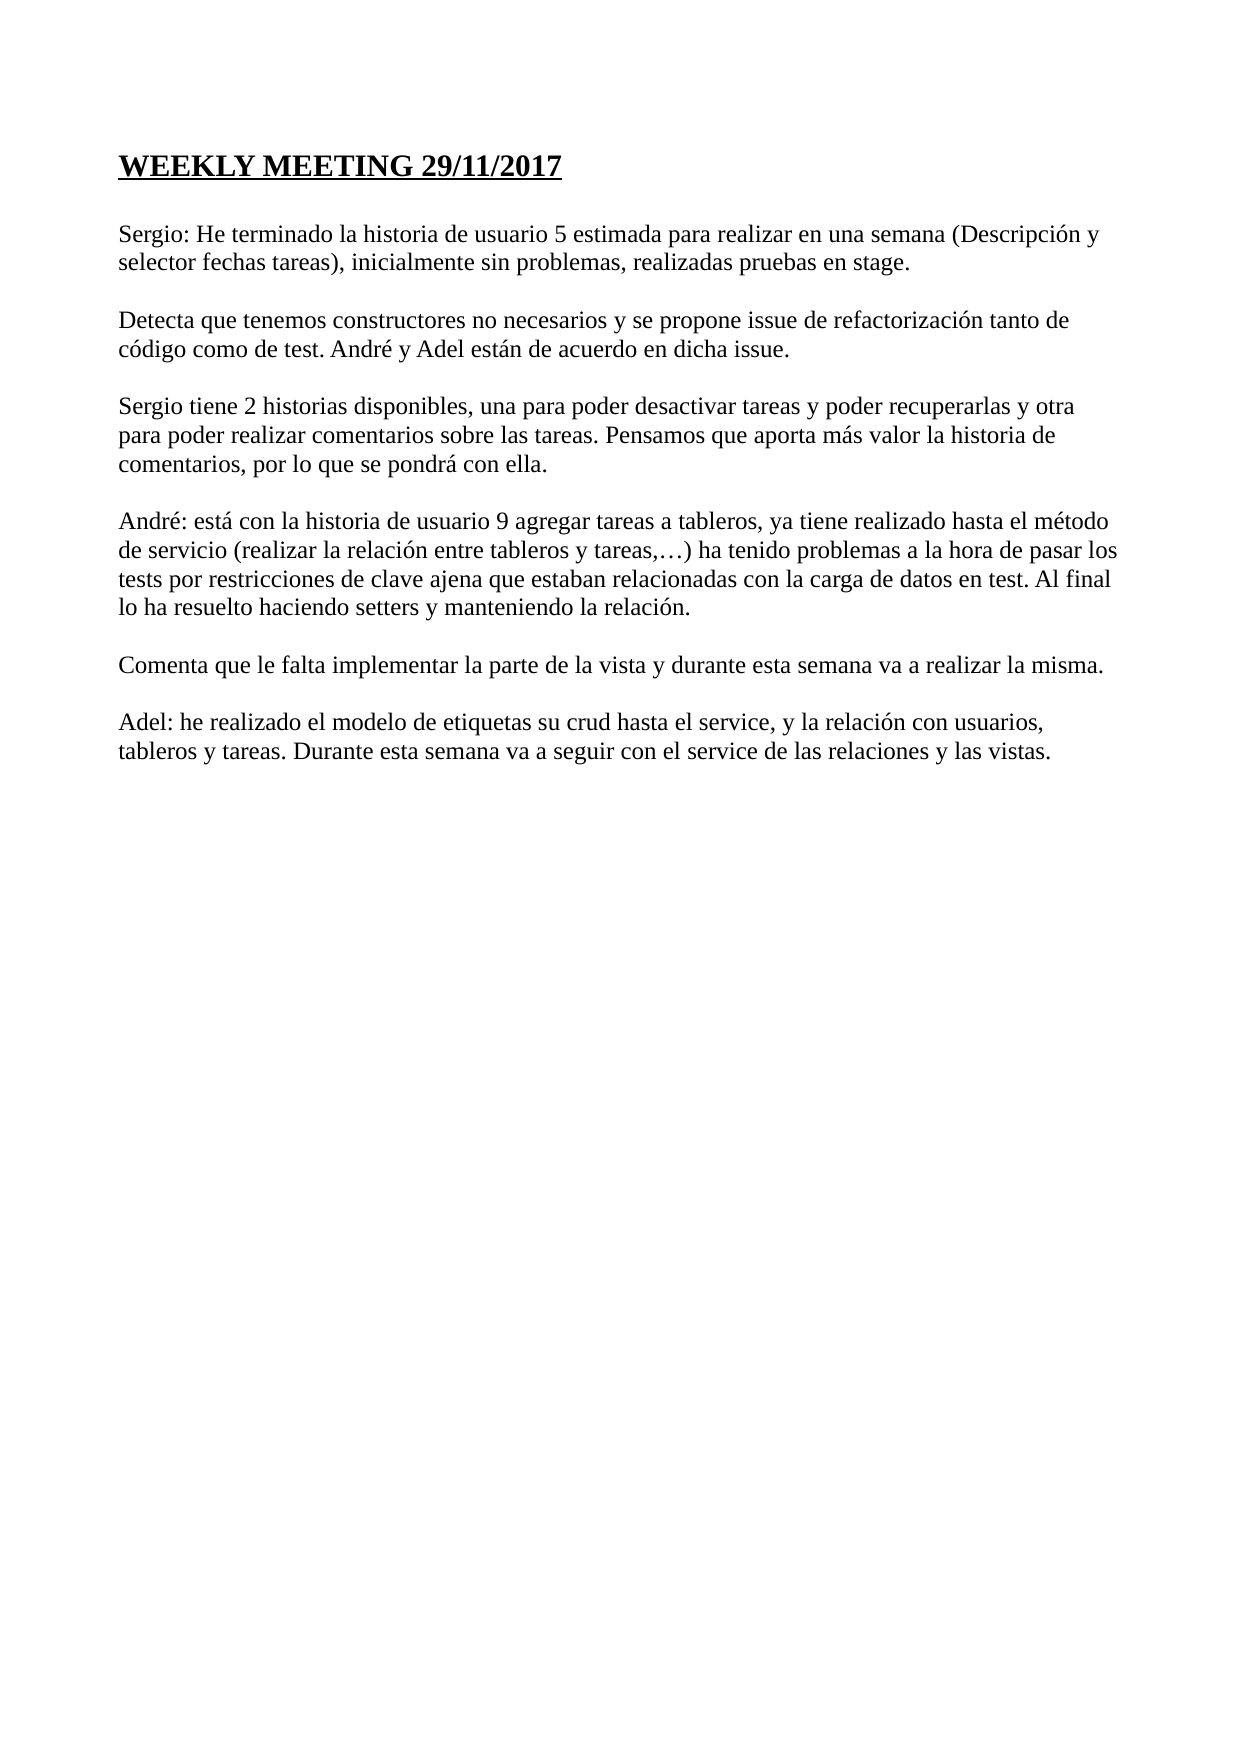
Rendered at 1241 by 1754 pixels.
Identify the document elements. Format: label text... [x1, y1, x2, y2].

text Sergio tiene 2 historias disponibles, una para poder desactivar tareas y poder recuperarlas y otra para poder realizar comentarios sobre las tareas. Pensamos que aporta más valor la historia de comentarios, por lo que se pondrá con ella. [118, 391, 1122, 477]
text Comenta que le falta implementar la parte de la vista y durante esta semana va a realizar la misma. [118, 650, 1122, 679]
text Detecta que tenemos constructores no necesarios y se propone issue de refactorización tanto de código como de test. André y Adel están de acuerdo en dicha issue. [118, 305, 1122, 362]
text WEEKLY MEETING 29/11/2017 [118, 147, 1122, 183]
text Sergio: He terminado la historia de usuario 5 estimada para realizar en una semana (Descripción y selector fechas tareas), inicialmente sin problemas, realizadas pruebas en stage. [118, 219, 1122, 276]
text Adel: he realizado el modelo de etiquetas su crud hasta el service, y la relación con usuarios, tableros y tareas. Durante esta semana va a seguir con el service de las relaciones y las vistas. [118, 707, 1122, 765]
text André: está con la historia de usuario 9 agregar tareas a tableros, ya tiene realizado hasta el método de servicio (realizar la relación entre tableros y tareas,…) ha tenido problemas a la hora de pasar los tests por restricciones de clave ajena que estaban relacionadas con la carga de datos en test. Al final lo ha resuelto haciendo setters y manteniendo la relación. [118, 506, 1122, 621]
